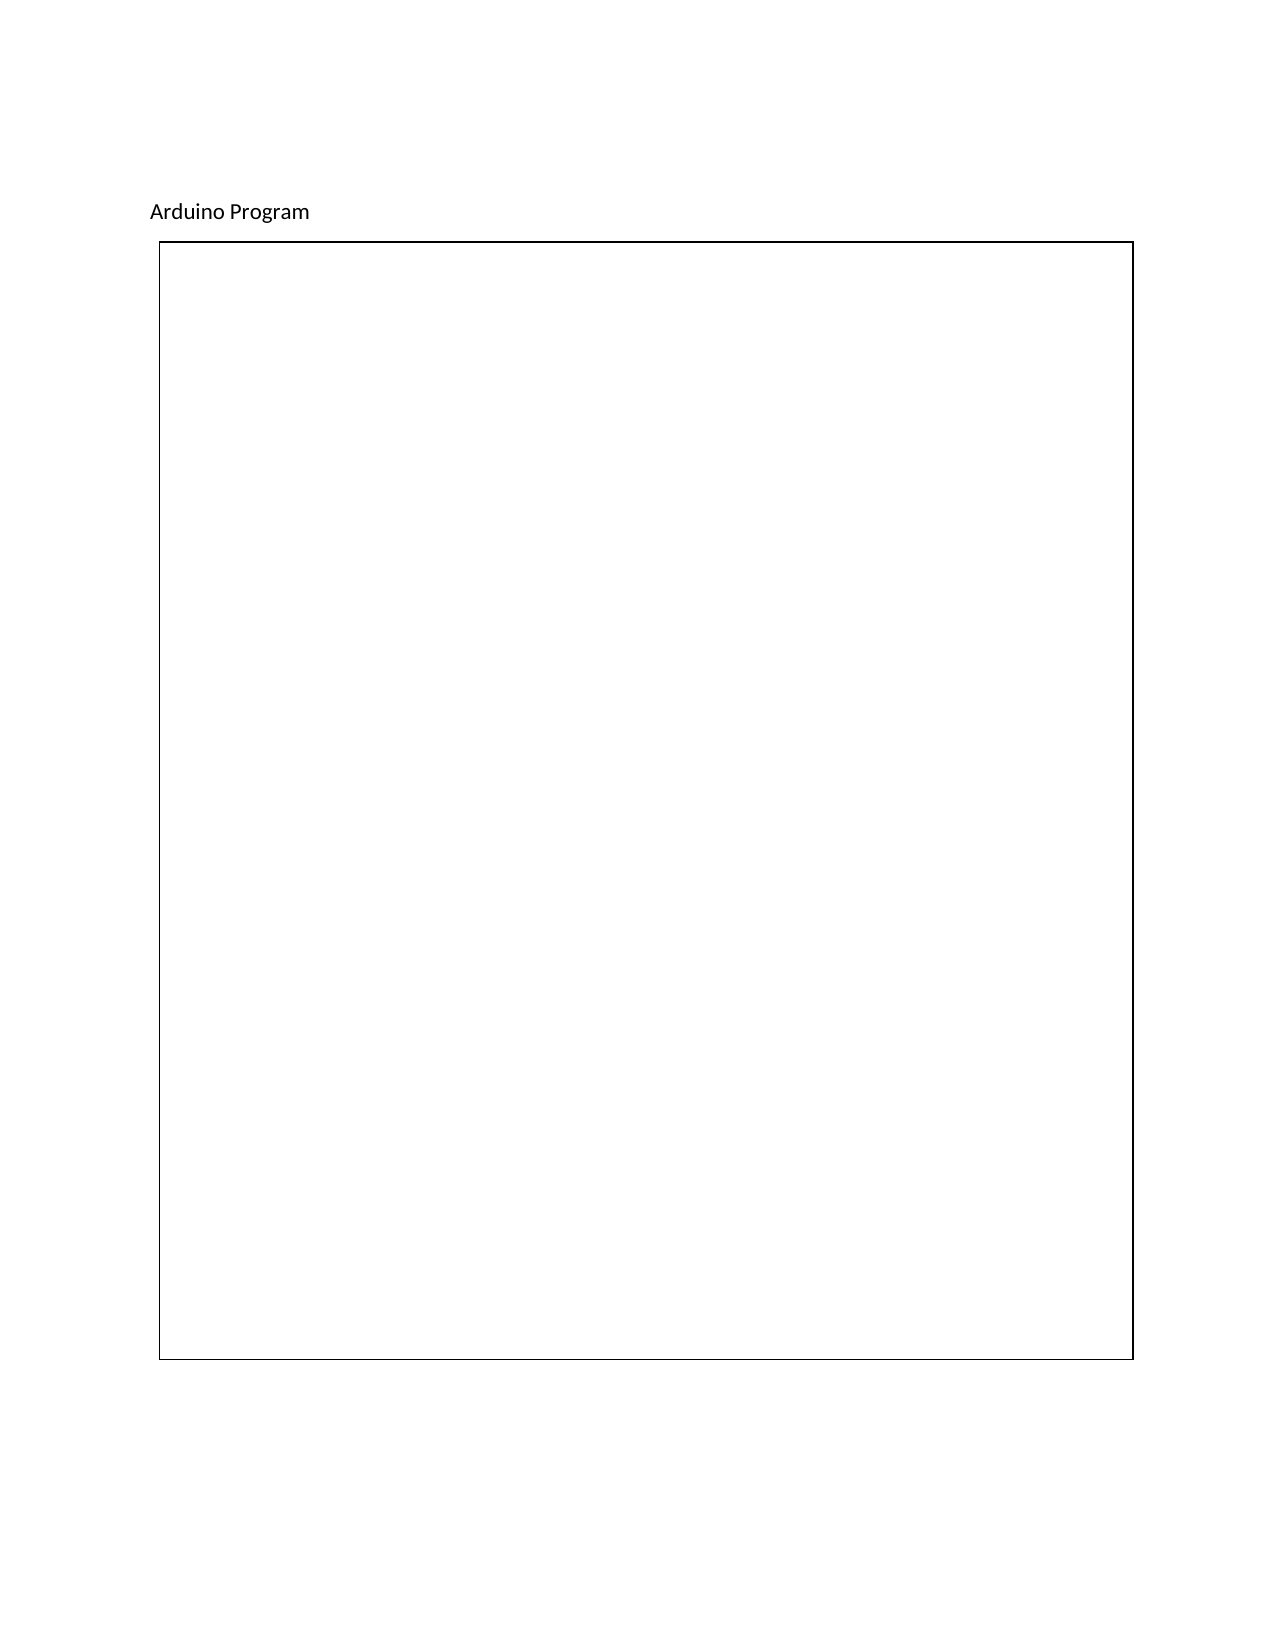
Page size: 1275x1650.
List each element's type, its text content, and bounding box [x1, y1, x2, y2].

text Arduino Program [150, 197, 1125, 225]
